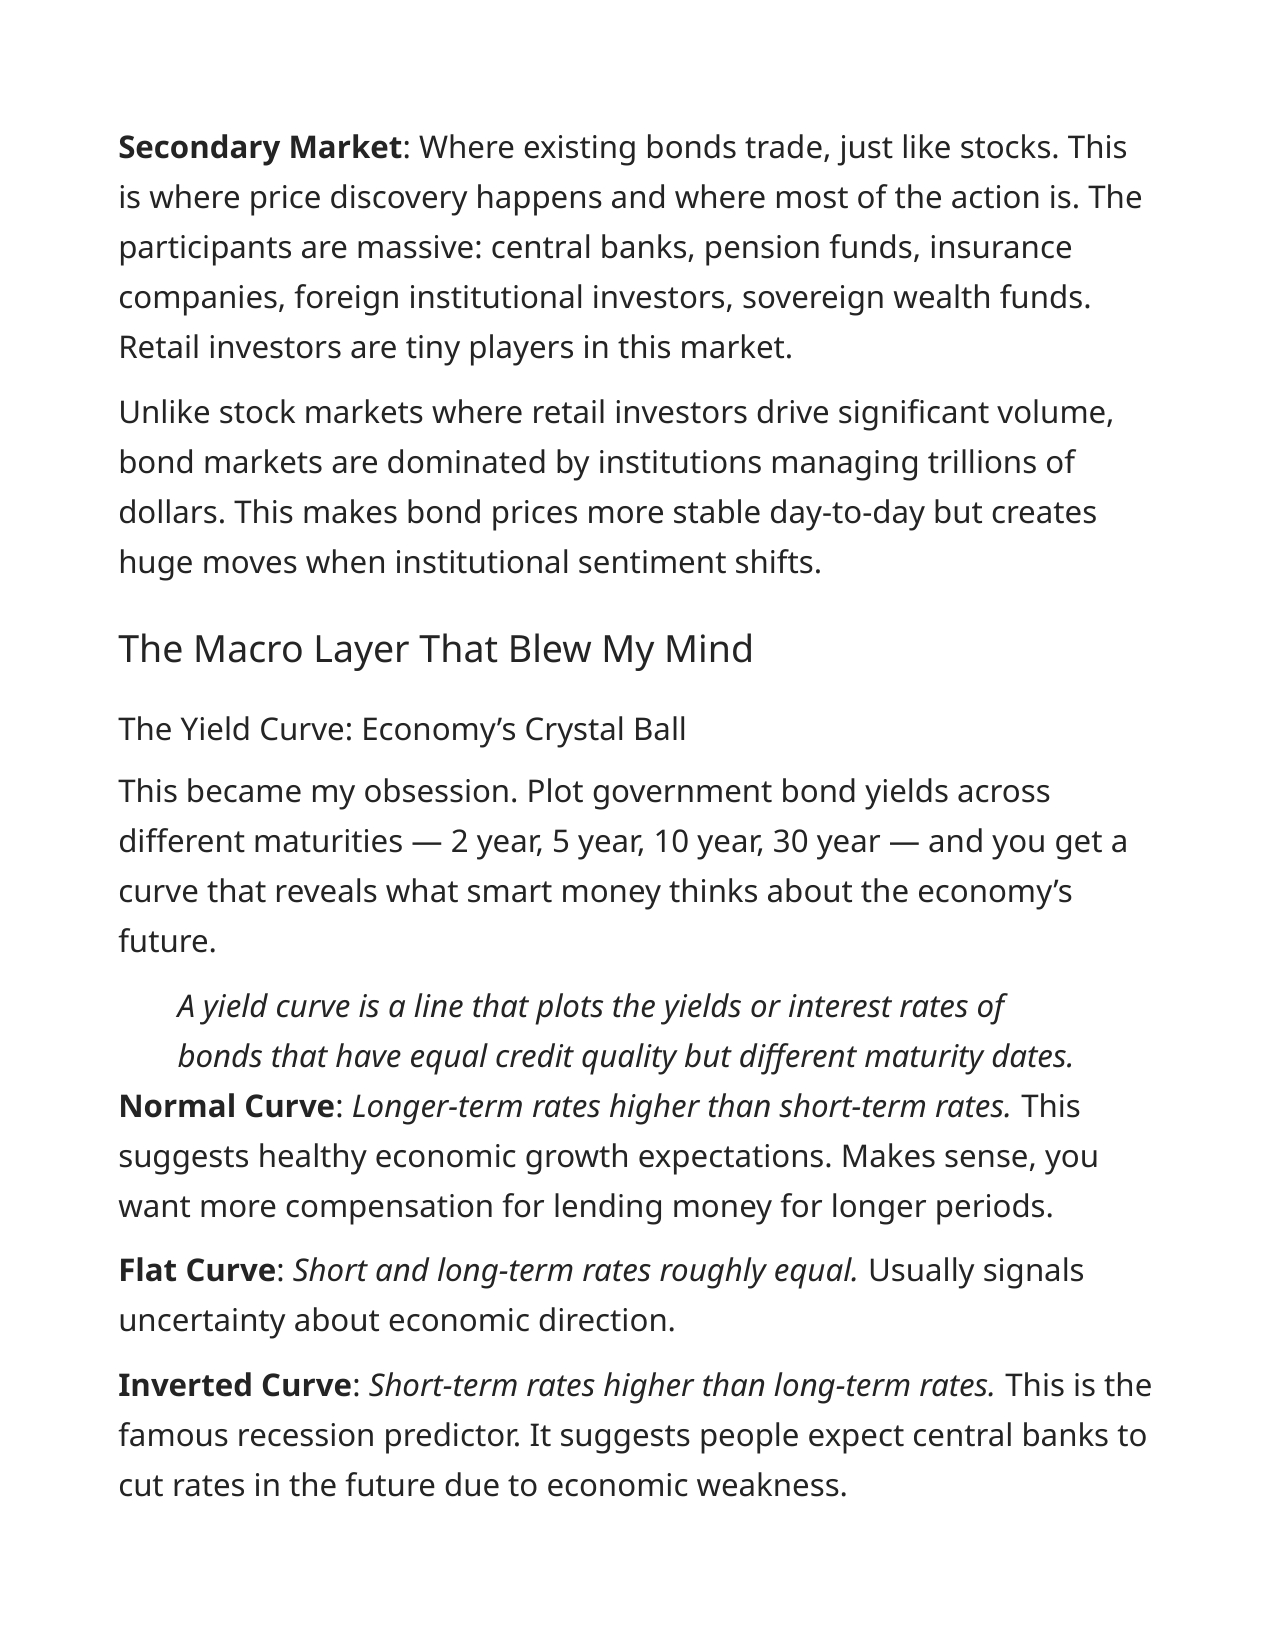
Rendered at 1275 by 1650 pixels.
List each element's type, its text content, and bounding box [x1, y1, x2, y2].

subtitle The Yield Curve: Economy’s Crystal Ball [118, 707, 1157, 749]
text Flat Curve: Short and long-term rates roughly equal. Usually signals uncertainty about economic direction. [118, 1241, 1157, 1341]
text Unlike stock markets where retail investors drive significant volume, bond markets are dominated by institutions managing trillions of dollars. This makes bond prices more stable day-to-day but creates huge moves when institutional sentiment shifts. [118, 383, 1157, 583]
text Normal Curve: Longer-term rates higher than short-term rates. This suggests healthy economic growth expectations. Makes sense, you want more compensation for lending money for longer periods. [118, 1076, 1157, 1226]
subtitle The Macro Layer That Blew My Mind [118, 622, 1157, 673]
text Inverted Curve: Short-term rates higher than long-term rates. This is the famous recession predictor. It suggests people expect central banks to cut rates in the future due to economic weakness. [118, 1356, 1157, 1506]
text Secondary Market: Where existing bonds trade, just like stocks. This is where price discovery happens and where most of the action is. The participants are massive: central banks, pension funds, insurance companies, foreign institutional investors, sovereign wealth funds. Retail investors are tiny players in this market. [118, 118, 1157, 368]
text This became my obsession. Plot government bond yields across different maturities — 2 year, 5 year, 10 year, 30 year — and you get a curve that reveals what smart money thinks about the economy’s future. [118, 762, 1157, 962]
text A yield curve is a line that plots the yields or interest rates of bonds that have equal credit quality but different maturity dates. [177, 976, 1098, 1076]
